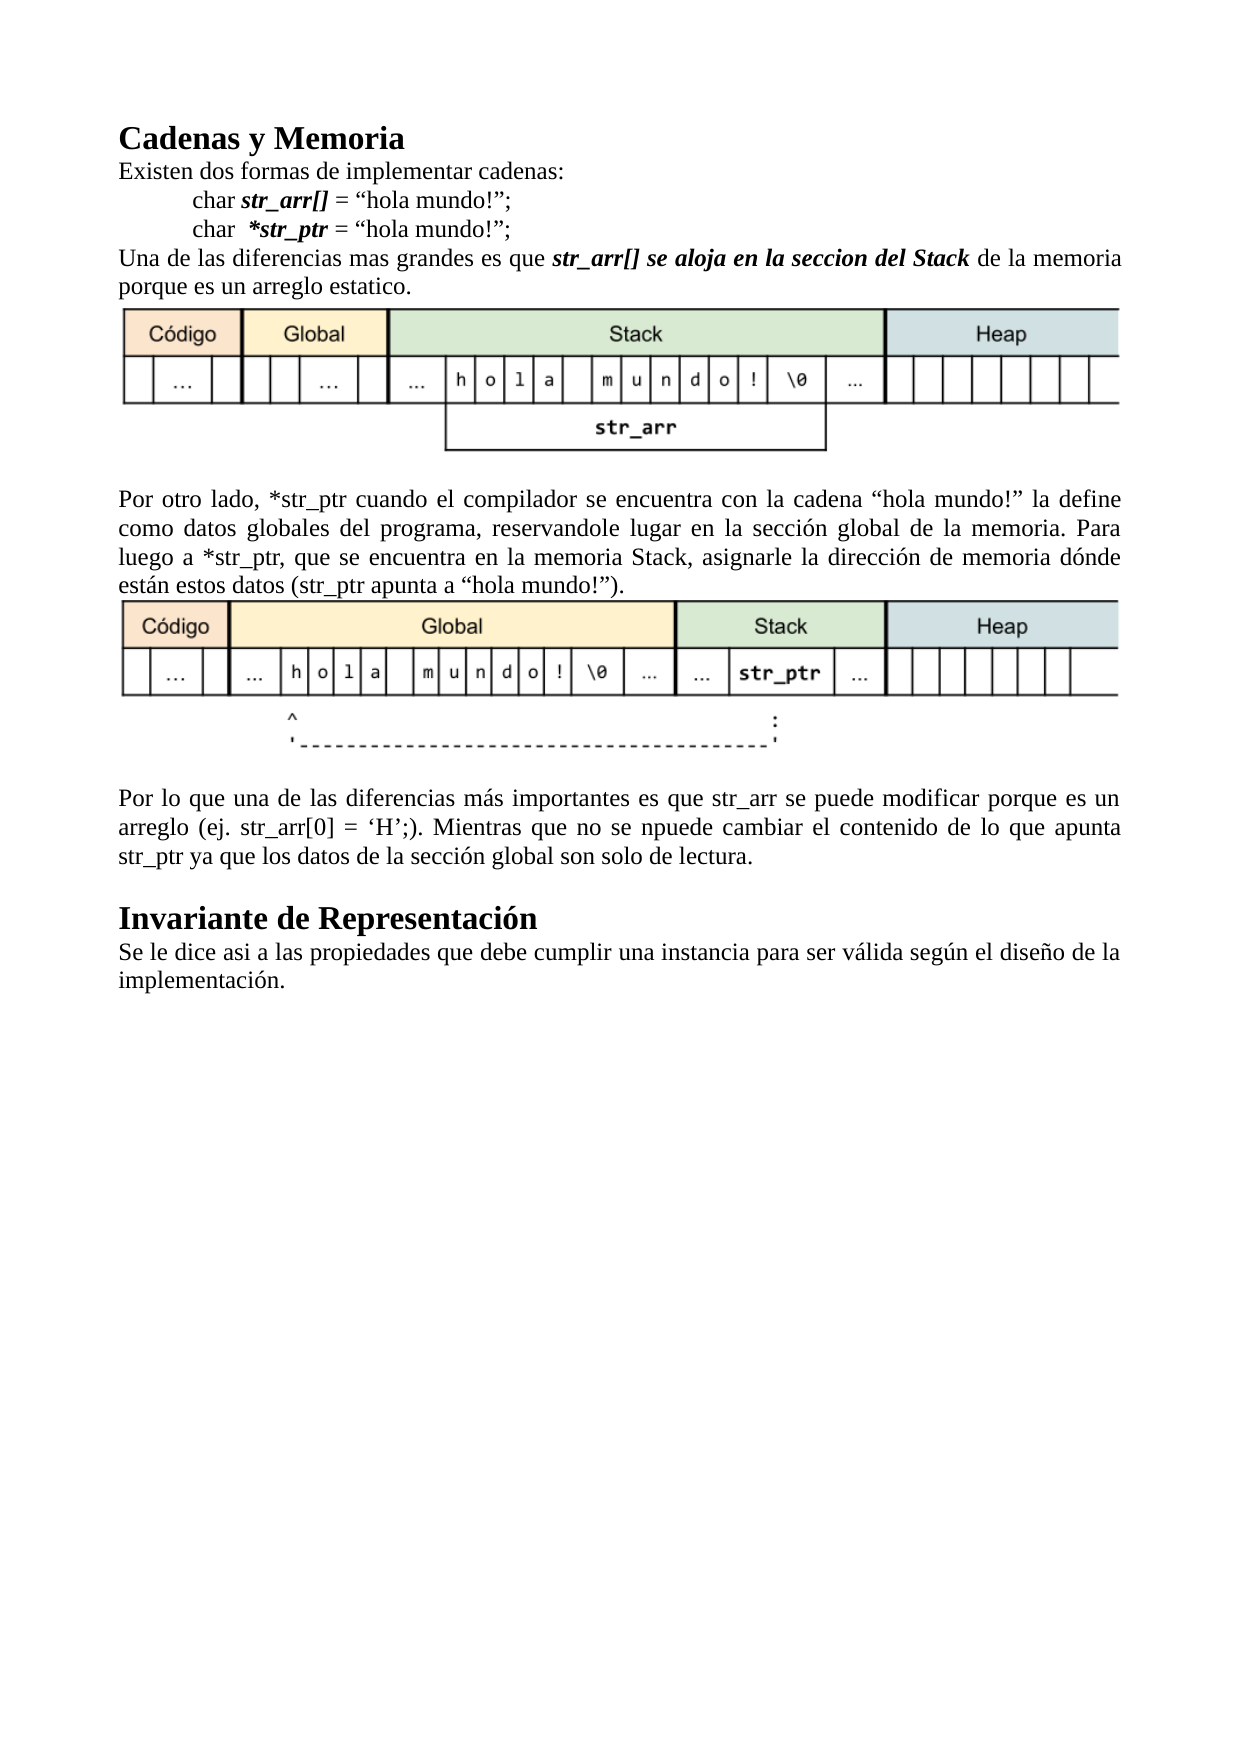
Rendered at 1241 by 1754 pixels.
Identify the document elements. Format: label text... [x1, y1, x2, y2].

picture [118, 300, 1123, 456]
picture [118, 599, 1123, 755]
text Una de las diferencias mas grandes es que str_arr[] se aloja en la seccion del Stack de la memoria porque es un arreglo estatico. [118, 243, 1122, 300]
text Existen dos formas de implementar cadenas: [118, 156, 1122, 185]
text Por lo que una de las diferencias más importantes es que str_arr se puede modificar porque es un arreglo (ej. str_arr[0] = ‘H’;). Mientras que no se npuede cambiar el contenido de lo que apunta str_ptr ya que los datos de la sección global son solo de lectura. [118, 783, 1122, 869]
text Cadenas y Memoria [118, 118, 1122, 156]
text Se le dice asi a las propiedades que debe cumplir una instancia para ser válida según el diseño de la implementación. [118, 937, 1122, 994]
text char *str_ptr = “hola mundo!”; [118, 214, 1122, 243]
text Invariante de Representación [118, 898, 1122, 937]
text char str_arr[] = “hola mundo!”; [118, 185, 1122, 214]
text Por otro lado, *str_ptr cuando el compilador se encuentra con la cadena “hola mundo!” la define como datos globales del programa, reservandole lugar en la sección global de la memoria. Para luego a *str_ptr, que se encuentra en la memoria Stack, asignarle la dirección de memoria dónde están estos datos (str_ptr apunta a “hola mundo!”). [118, 484, 1122, 599]
